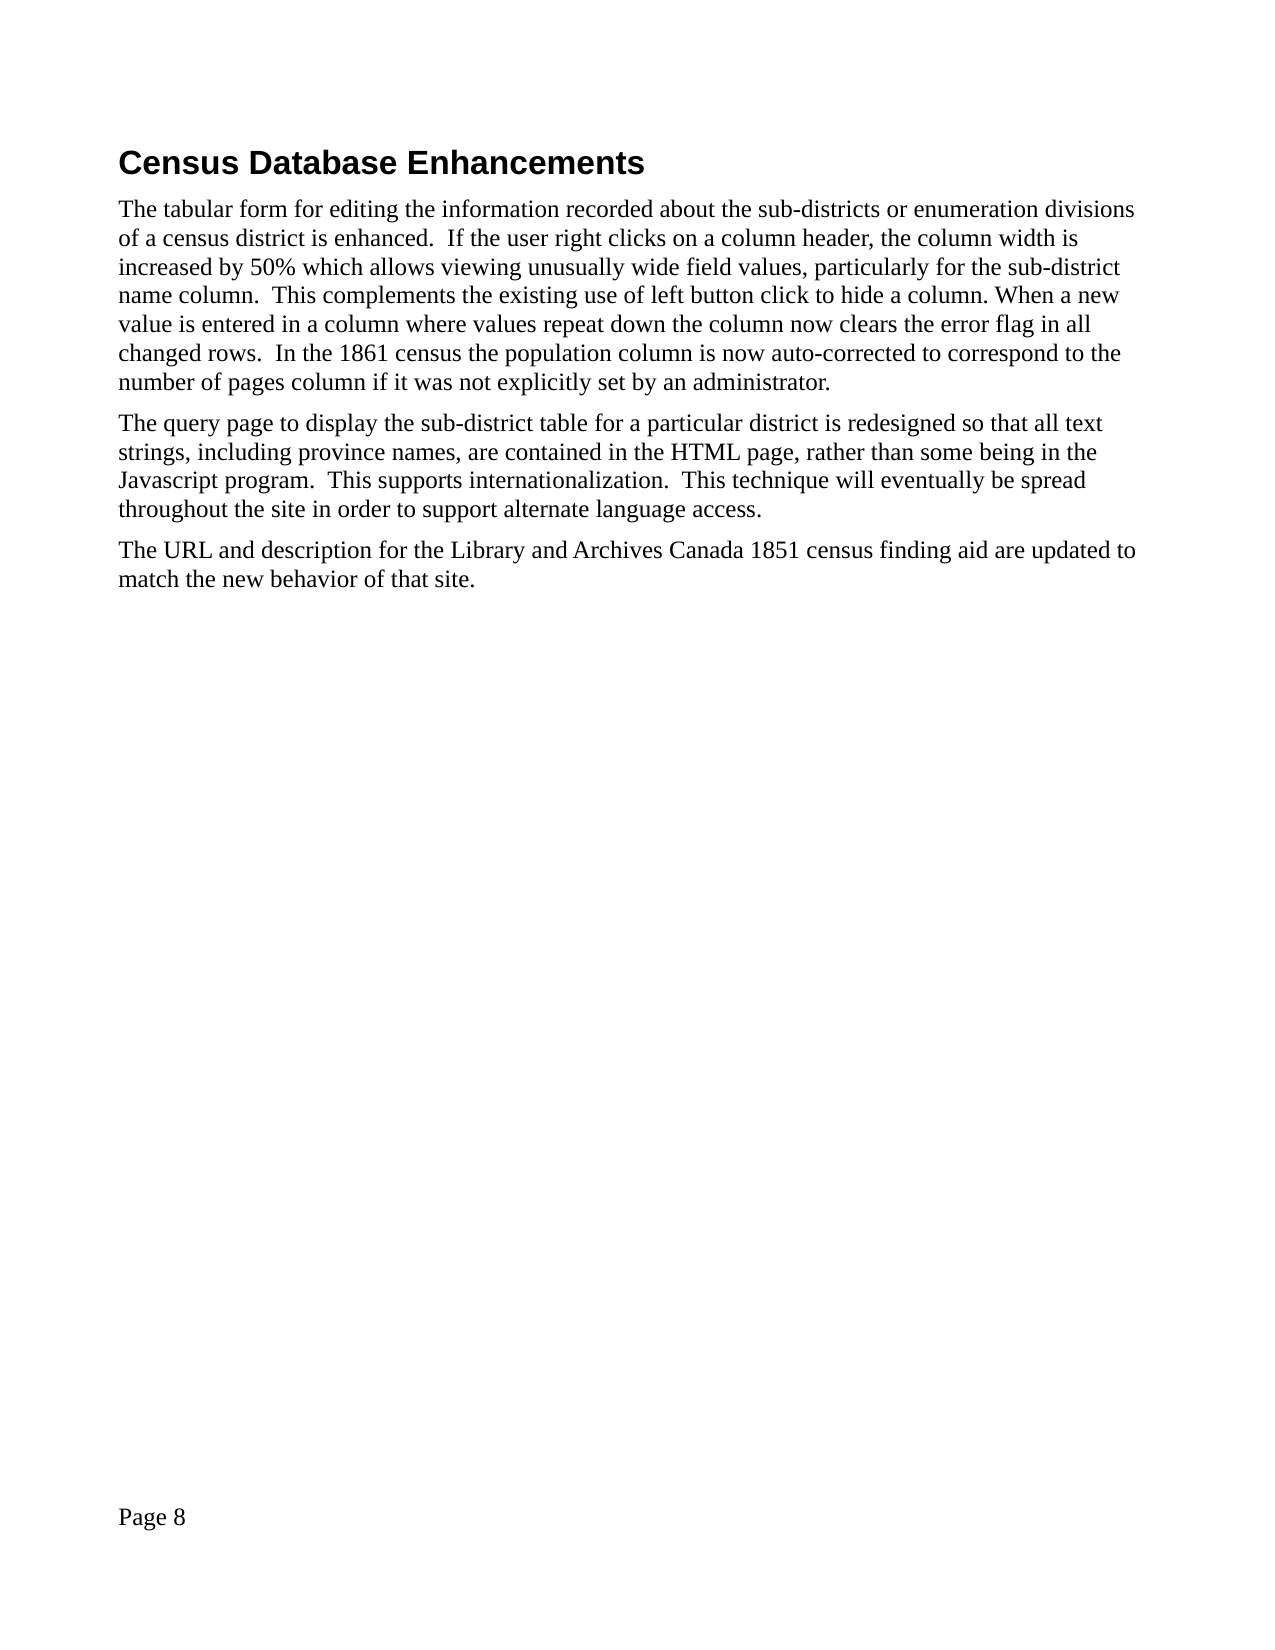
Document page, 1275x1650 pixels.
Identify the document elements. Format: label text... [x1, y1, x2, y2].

text The query page to display the sub-district table for a particular district is redesigned so that all text strings, including province names, are contained in the HTML page, rather than some being in the Javascript program. This supports internationalization. This technique will eventually be spread throughout the site in order to support alternate language access. [118, 408, 1157, 523]
subtitle Census Database Enhancements [118, 143, 1157, 182]
text The tabular form for editing the information recorded about the sub-districts or enumeration divisions of a census district is enhanced. If the user right clicks on a column header, the column width is increased by 50% which allows viewing unusually wide field values, particularly for the sub-district name column. This complements the existing use of left button click to hide a column. When a new value is entered in a column where values repeat down the column now clears the error flag in all changed rows. In the 1861 census the population column is now auto-corrected to correspond to the number of pages column if it was not explicitly set by an administrator. [118, 194, 1157, 396]
text The URL and description for the Library and Archives Canada 1851 census finding aid are updated to match the new behavior of that site. [118, 536, 1157, 593]
